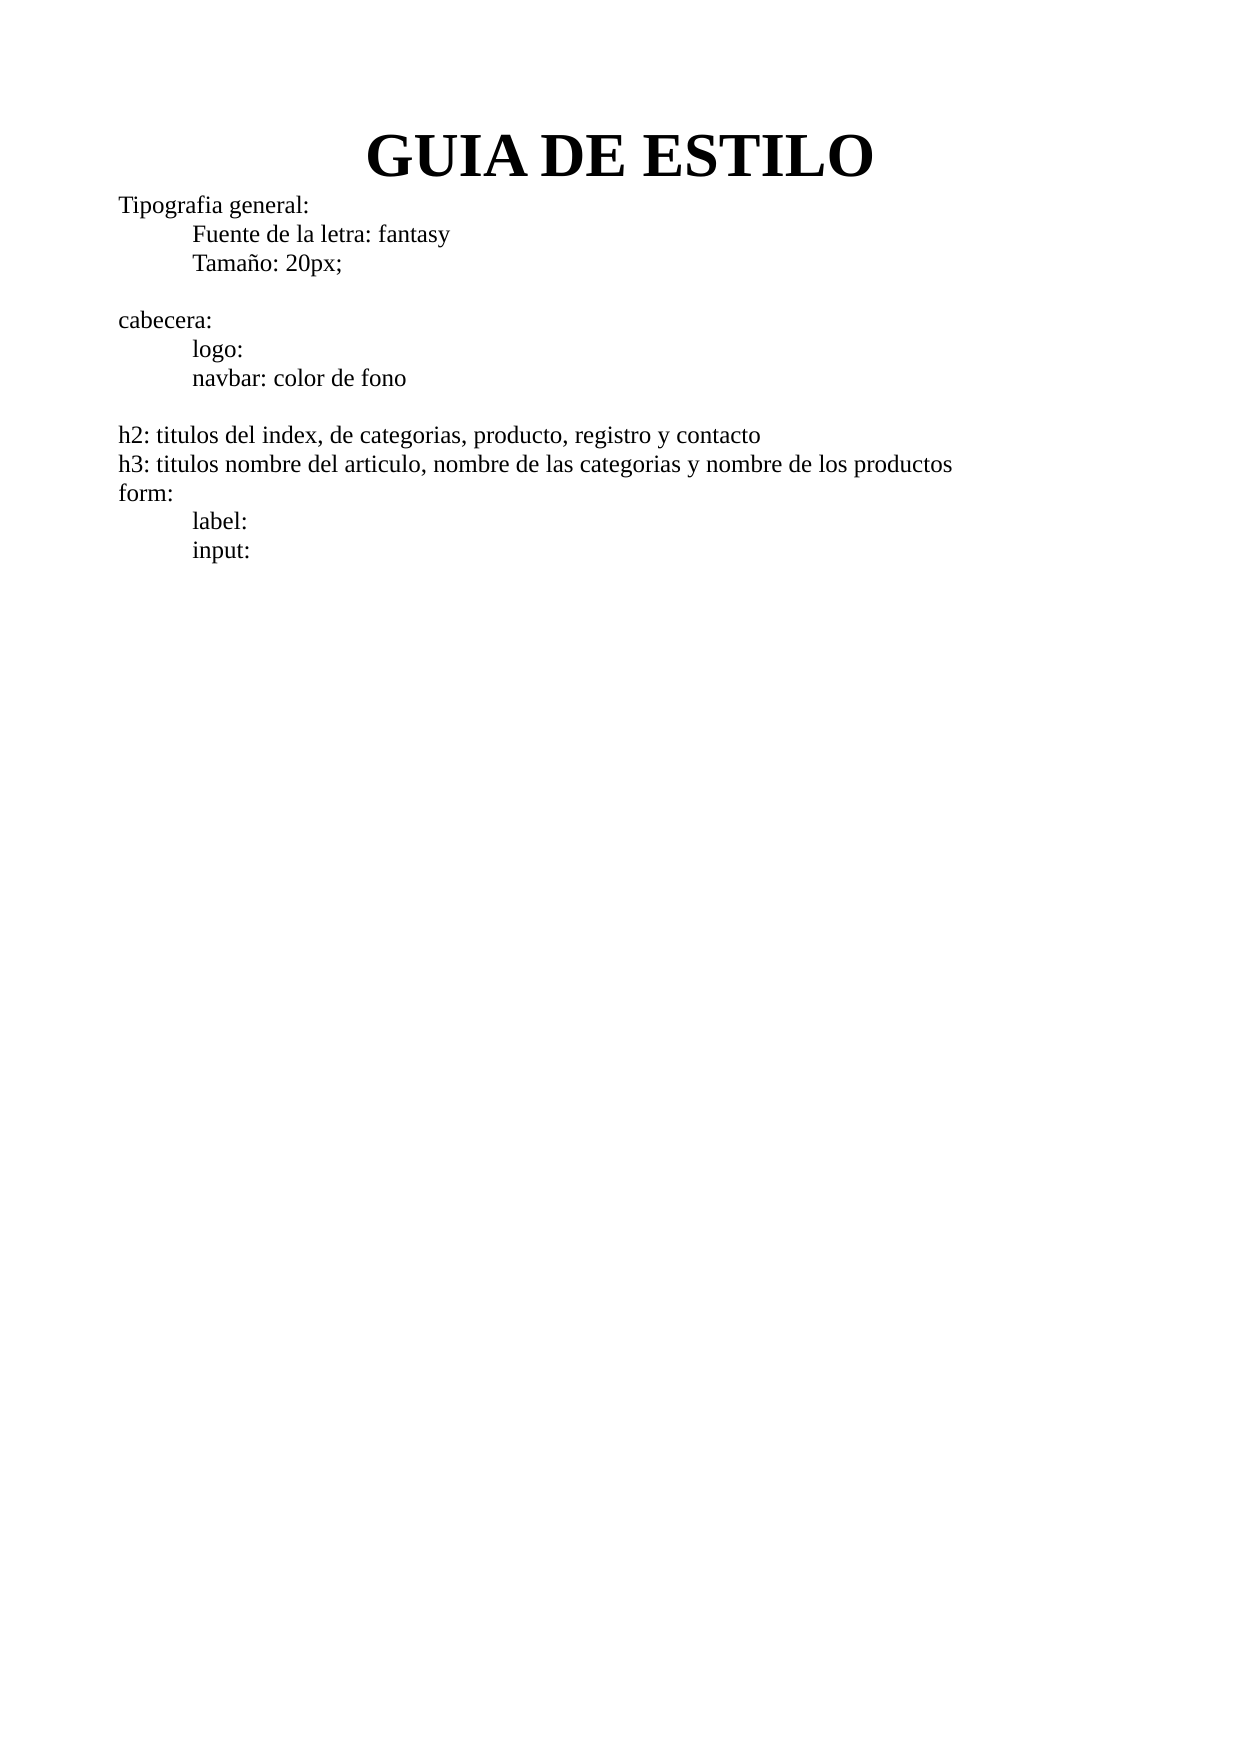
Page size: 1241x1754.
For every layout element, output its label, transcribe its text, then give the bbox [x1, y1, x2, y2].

text label: [118, 506, 1122, 535]
text form: [118, 478, 1122, 506]
text Fuente de la letra: fantasy [118, 219, 1122, 248]
text Tipografia general: [118, 190, 1122, 219]
text navbar: color de fono [118, 363, 1122, 391]
text logo: [118, 334, 1122, 363]
text h2: titulos del index, de categorias, producto, registro y contacto [118, 420, 1122, 449]
text GUIA DE ESTILO [118, 118, 1122, 190]
text Tamaño: 20px; [118, 248, 1122, 276]
text cabecera: [118, 305, 1122, 334]
text h3: titulos nombre del articulo, nombre de las categorias y nombre de los productos [118, 449, 1122, 478]
text input: [118, 535, 1122, 564]
